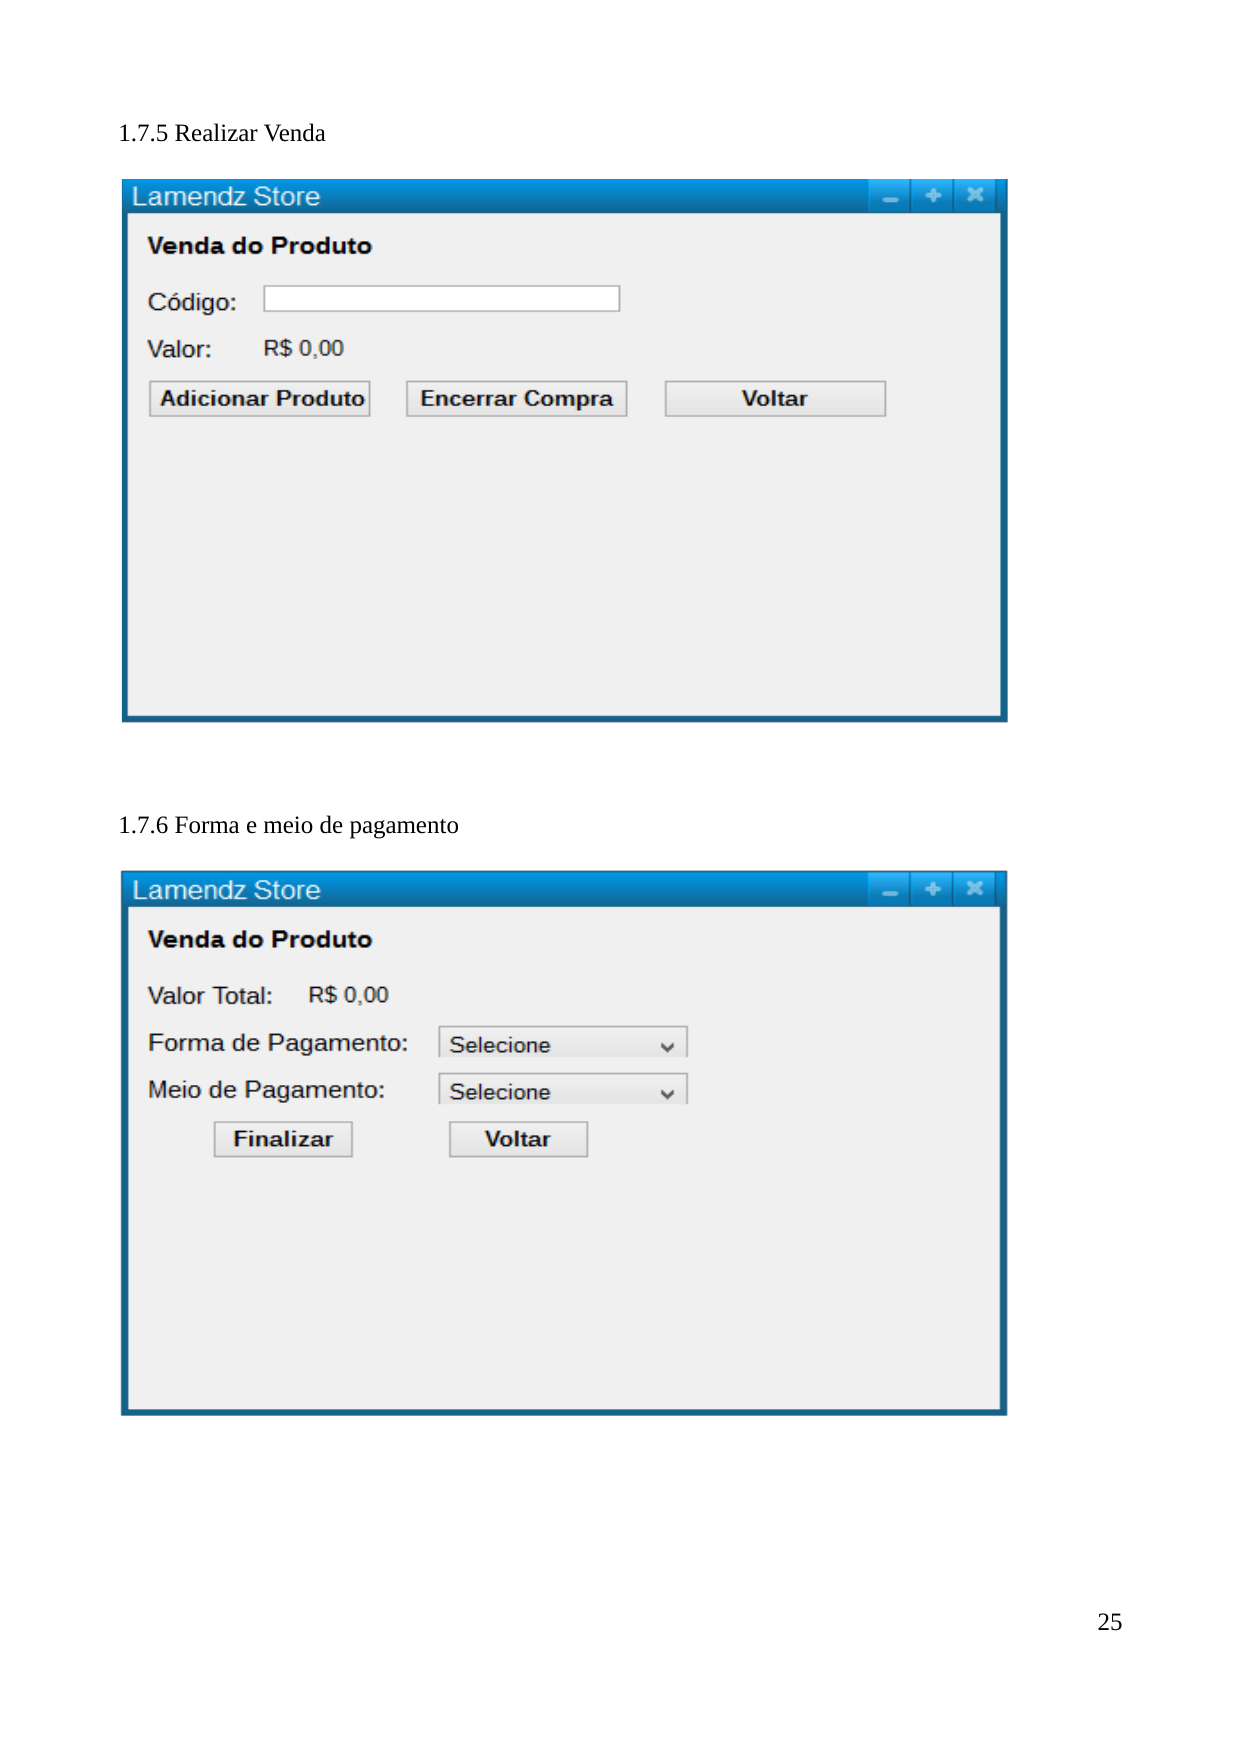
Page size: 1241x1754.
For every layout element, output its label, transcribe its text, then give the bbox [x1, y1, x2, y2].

picture [955, 179, 996, 202]
picture [912, 179, 953, 202]
subtitle 1.7.6 Forma e meio de pagamento [118, 810, 1122, 839]
picture [118, 868, 1011, 1419]
picture [869, 179, 910, 202]
picture [121, 179, 1008, 724]
subtitle 1.7.5 Realizar Venda [118, 118, 1122, 147]
